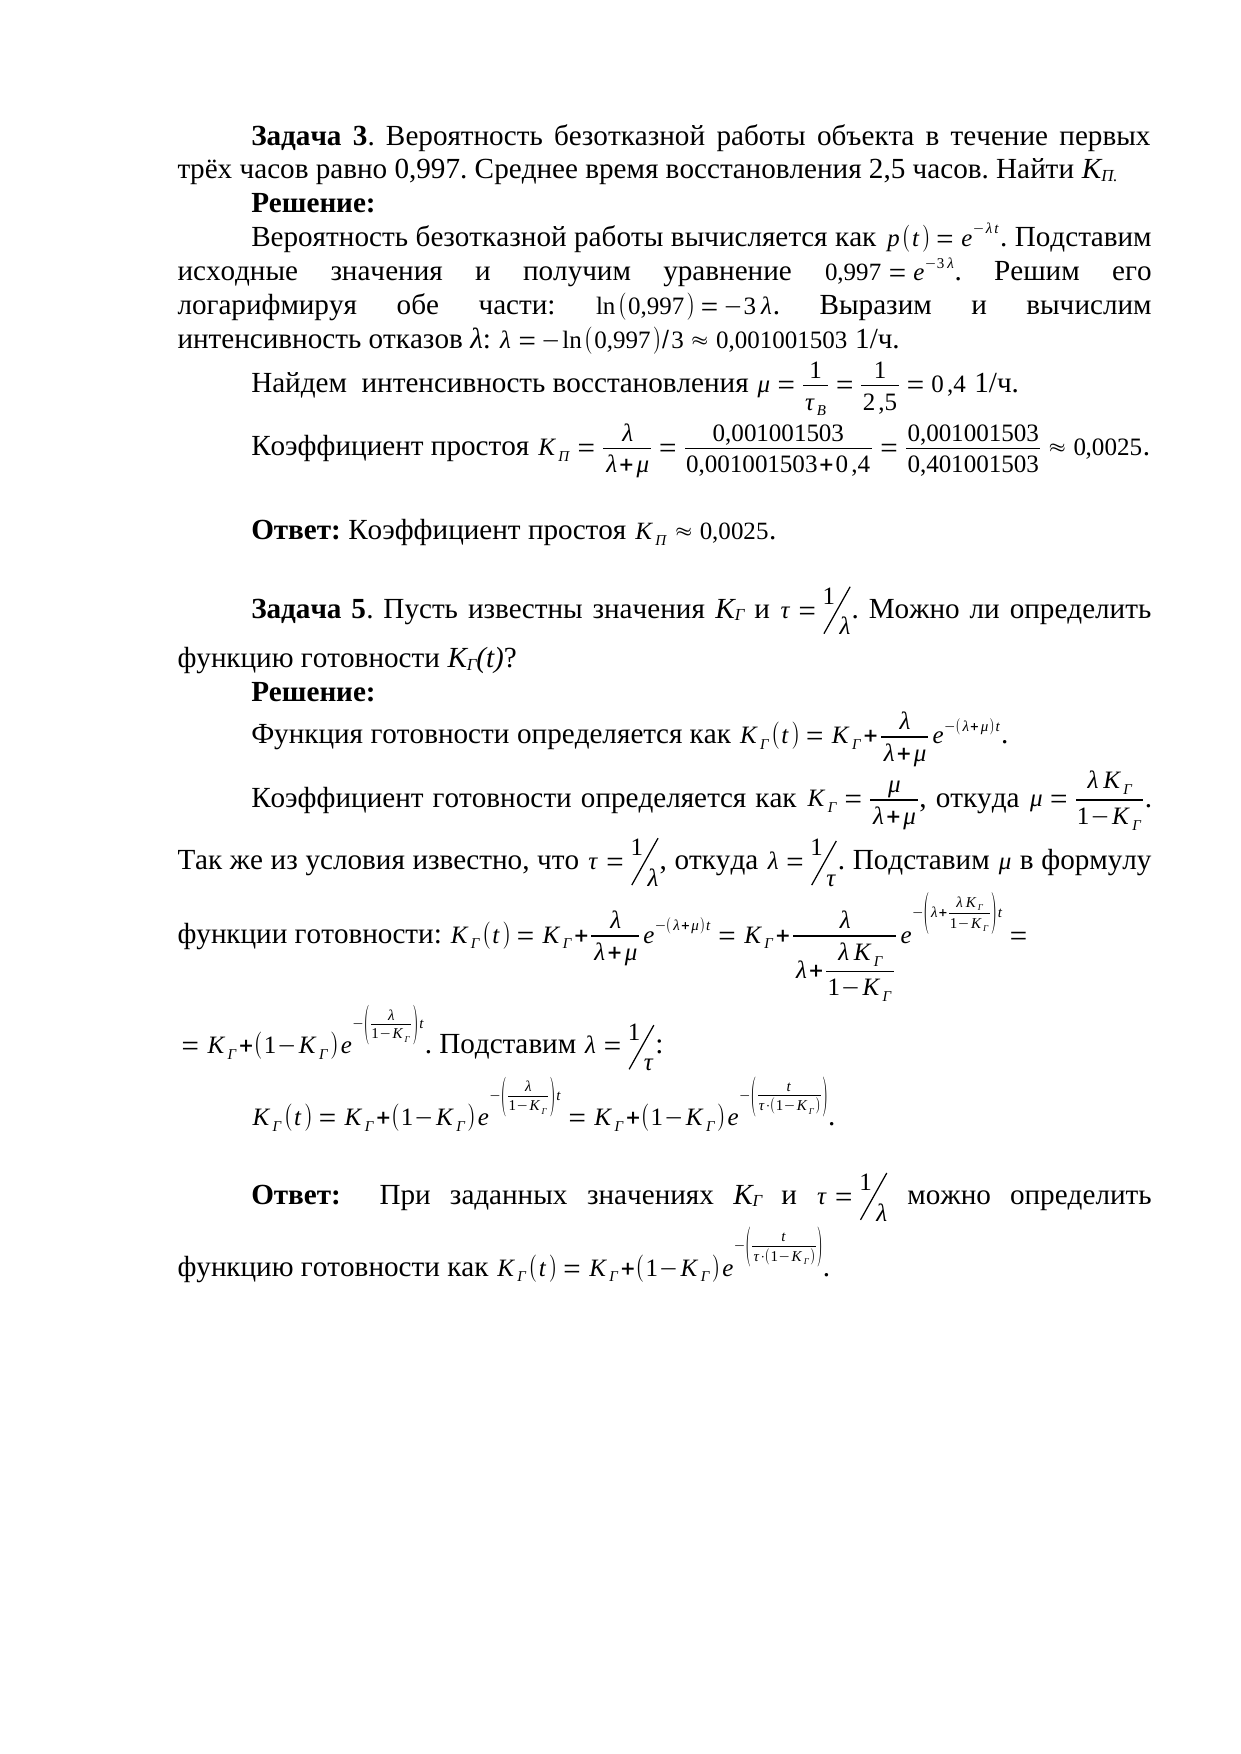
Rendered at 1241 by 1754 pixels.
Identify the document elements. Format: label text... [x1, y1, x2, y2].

text Ответ: Коэффициент простоя . [177, 512, 1152, 548]
text . [177, 1076, 1152, 1134]
text Решение: [177, 185, 1152, 219]
text Задача 3. Вероятность безотказной работы объекта в течение первых трёх часов равно 0,997. Среднее время восстановления 2,5 часов. Найти КП. [177, 118, 1152, 185]
text Ответ: При заданных значениях КГ и можно определить функцию готовности как . [177, 1168, 1152, 1285]
text Задача 5. Пусть известны значения КГ и . Можно ли определить функцию готовности КГ(t)? [177, 582, 1152, 674]
text Коэффициент простоя . [177, 419, 1152, 478]
text Функция готовности определяется как . [177, 707, 1152, 767]
text Решение: [177, 674, 1152, 707]
text Найдем интенсивность восстановления 1/ч. [177, 356, 1152, 419]
text . Подставим : [177, 1004, 1152, 1076]
text Вероятность безотказной работы вычисляется как . Подставим исходные значения и получим уравнение . Решим его логарифмируя обе части: . Выразим и вычислим интенсивность отказов λ: 1/ч. [177, 219, 1152, 356]
text Коэффициент готовности определяется как , откуда . Так же из условия известно, что , откуда . Подставим в формулу функции готовности: [177, 767, 1152, 1004]
